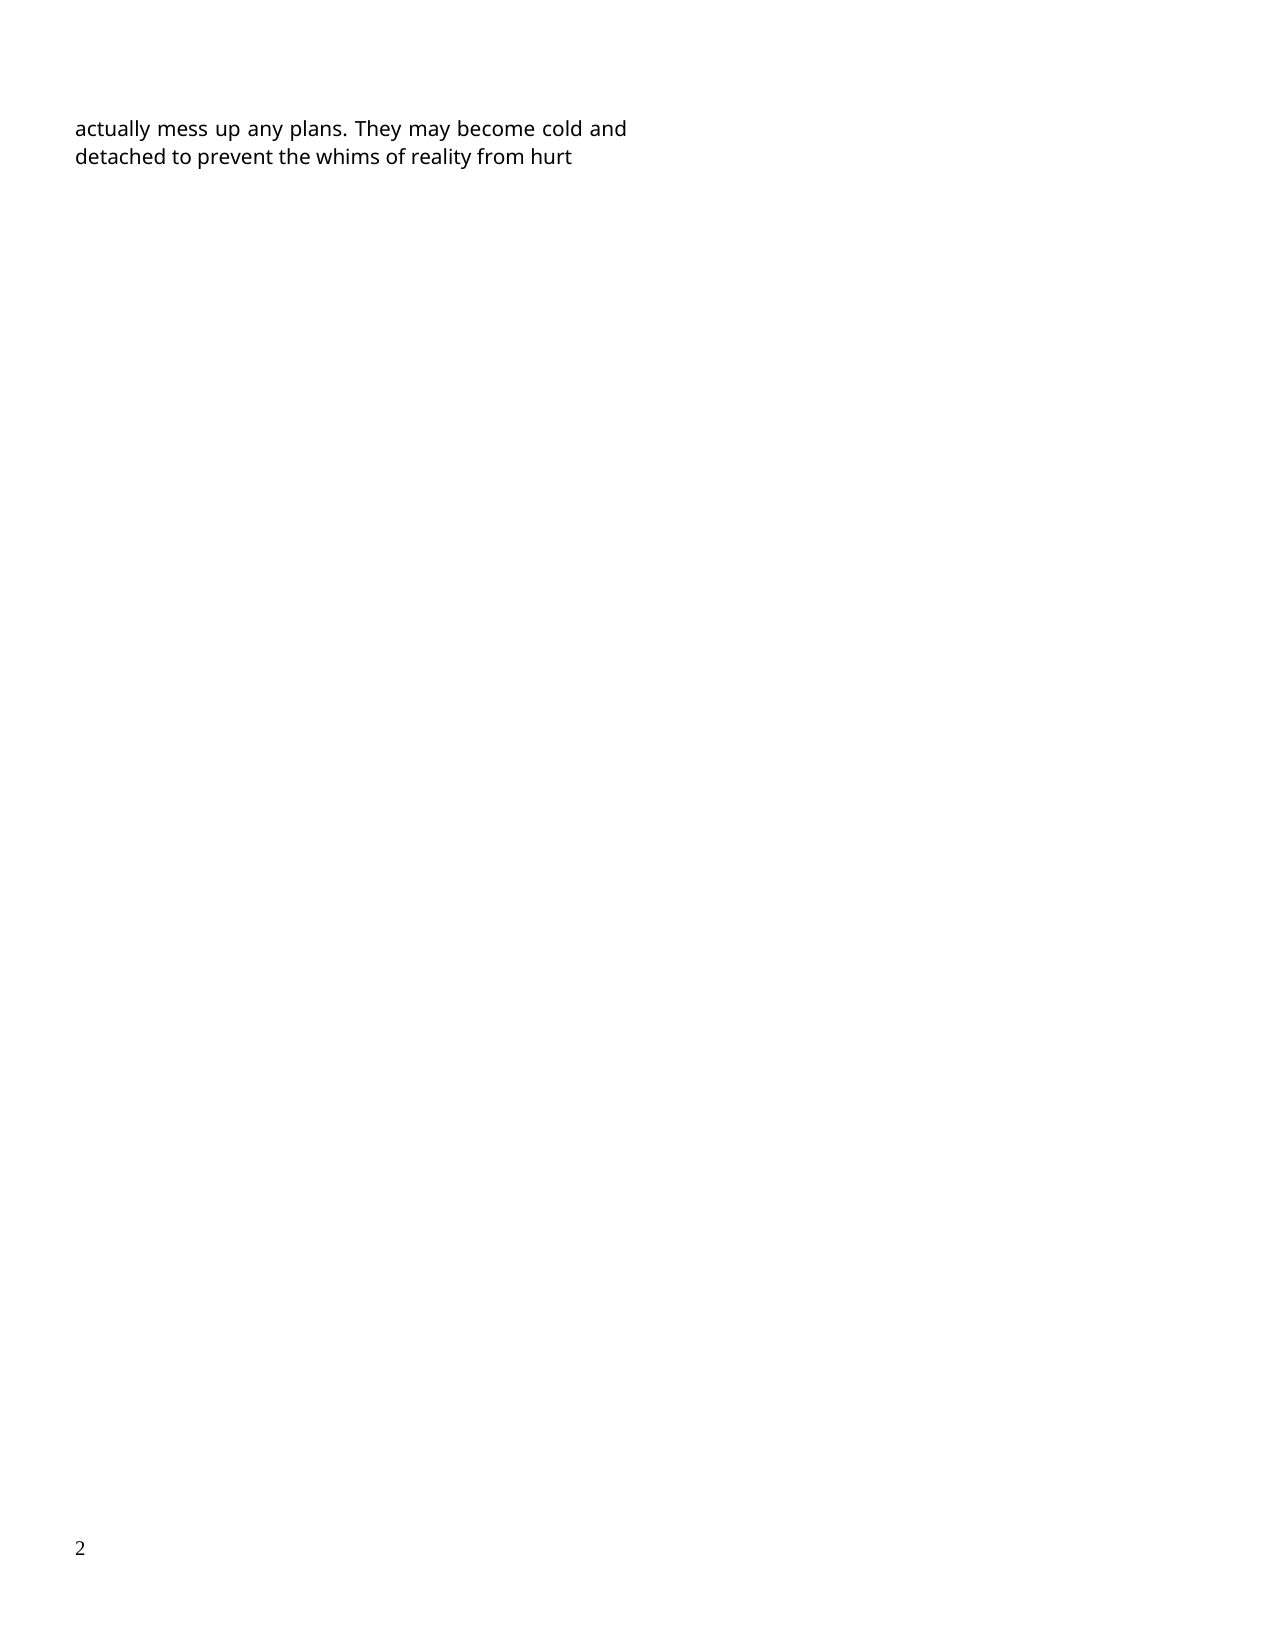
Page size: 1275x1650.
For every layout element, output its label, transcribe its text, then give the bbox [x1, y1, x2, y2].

text actually mess up any plans. They may become cold and detached to prevent the whims of reality from hurt [75, 114, 628, 171]
